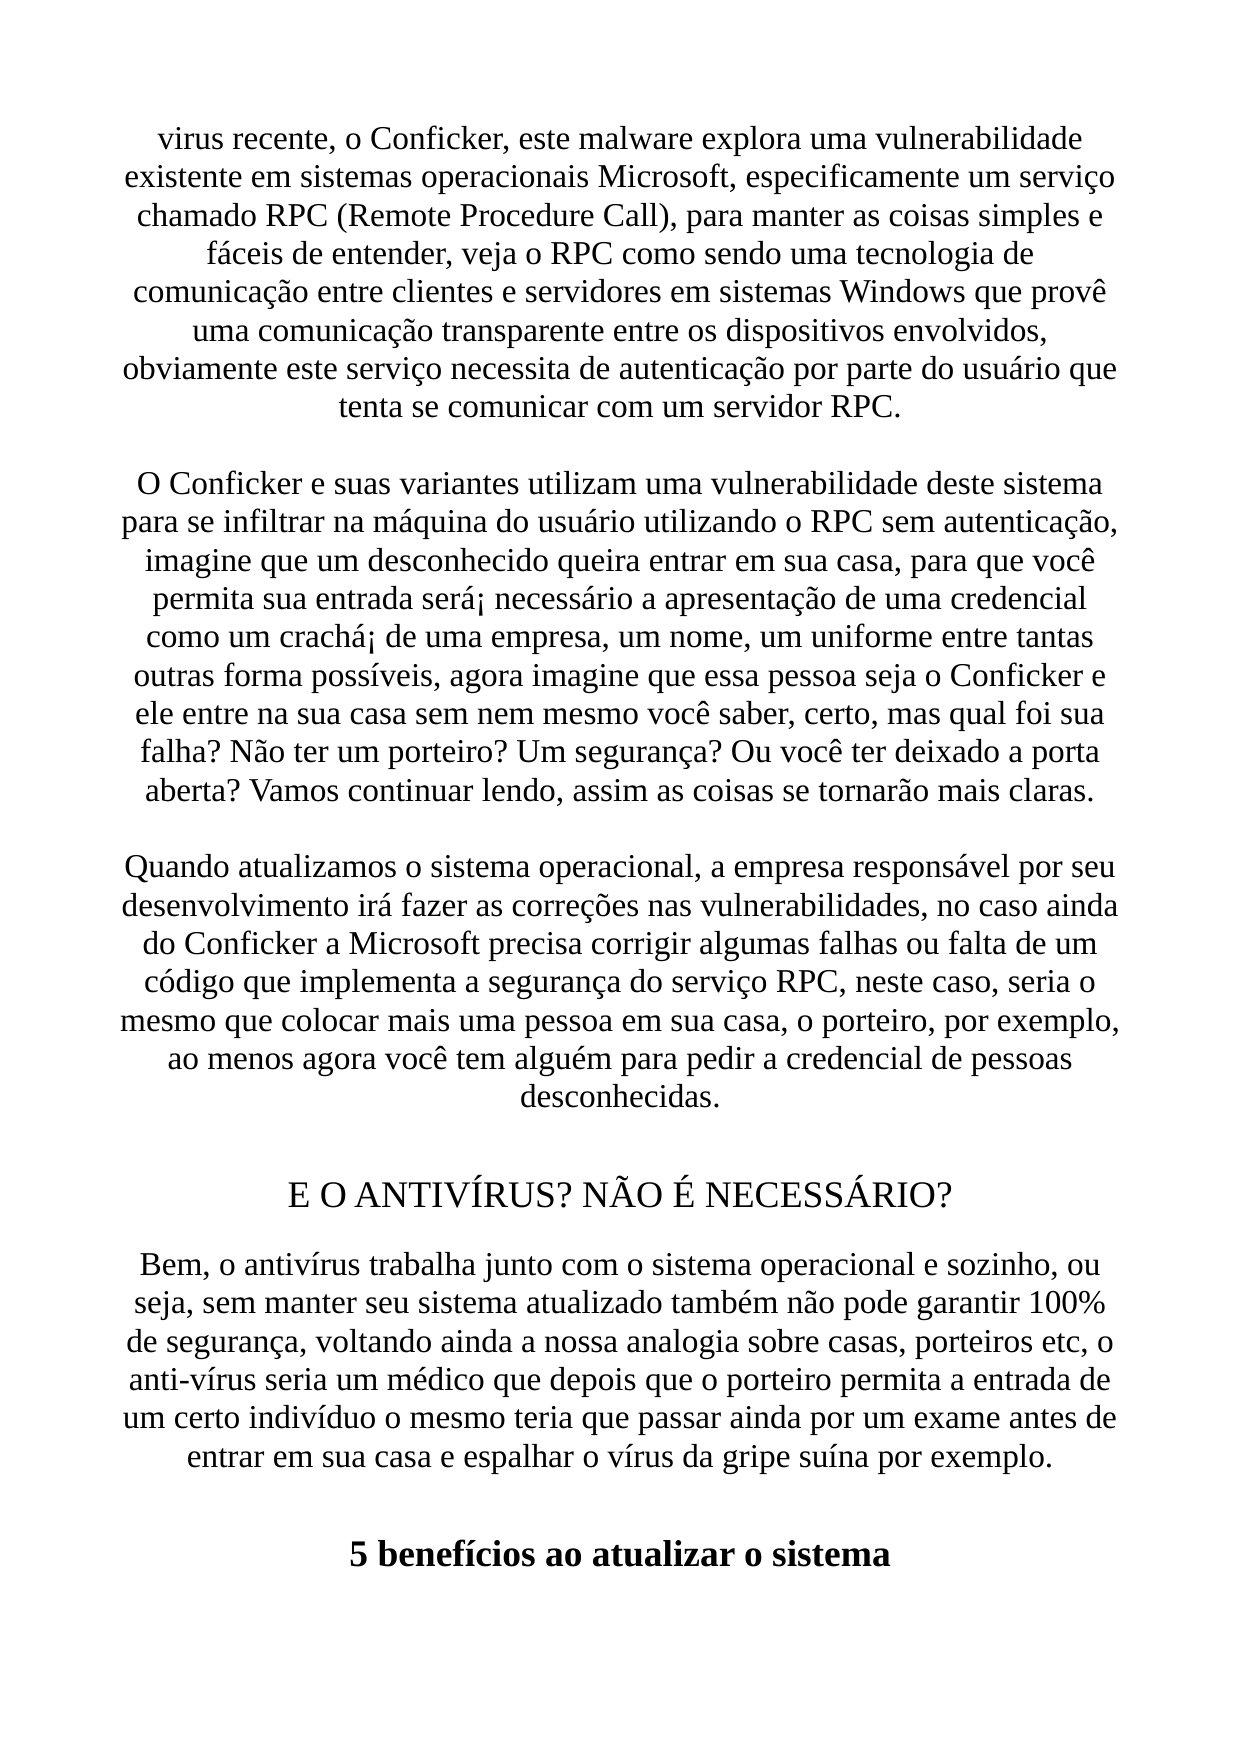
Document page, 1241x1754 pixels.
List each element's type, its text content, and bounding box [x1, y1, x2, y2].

text 5 benefícios ao atualizar o sistema [118, 1532, 1122, 1575]
text E O ANTIVÍRUS? NÃO É NECESSÁRIO? Bem, o antivírus trabalha junto com o sistema operacional e sozinho, ou seja, sem manter seu sistema atualizado também não pode garantir 100% de segurança, voltando ainda a nossa analogia sobre casas, porteiros etc, o anti-vírus seria um médico que depois que o porteiro permita a entrada de um certo indivíduo o mesmo teria que passar ainda por um exame antes de entrar em sua casa e espalhar o vírus da gripe suína por exemplo. [118, 1115, 1122, 1474]
text virus recente, o Conficker, este malware explora uma vulnerabilidade existente em sistemas operacionais Microsoft, especificamente um serviço chamado RPC (Remote Procedure Call), para manter as coisas simples e fáceis de entender, veja o RPC como sendo uma tecnologia de comunicação entre clientes e servidores em sistemas Windows que provê uma comunicação transparente entre os dispositivos envolvidos, obviamente este serviço necessita de autenticação por parte do usuário que tenta se comunicar com um servidor RPC. O Conficker e suas variantes utilizam uma vulnerabilidade deste sistema para se infiltrar na máquina do usuário utilizando o RPC sem autenticação, imagine que um desconhecido queira entrar em sua casa, para que você permita sua entrada será¡ necessário a apresentação de uma credencial como um crachá¡ de uma empresa, um nome, um uniforme entre tantas outras forma possíveis, agora imagine que essa pessoa seja o Conficker e ele entre na sua casa sem nem mesmo você saber, certo, mas qual foi sua falha? Não ter um porteiro? Um segurança? Ou você ter deixado a porta aberta? Vamos continuar lendo, assim as coisas se tornarão mais claras. Quando atualizamos o sistema operacional, a empresa responsável por seu desenvolvimento irá fazer as correções nas vulnerabilidades, no caso ainda do Conficker a Microsoft precisa corrigir algumas falhas ou falta de um código que implementa a segurança do serviço RPC, neste caso, seria o mesmo que colocar mais uma pessoa em sua casa, o porteiro, por exemplo, ao menos agora você tem alguém para pedir a credencial de pessoas desconhecidas. [118, 118, 1122, 1115]
